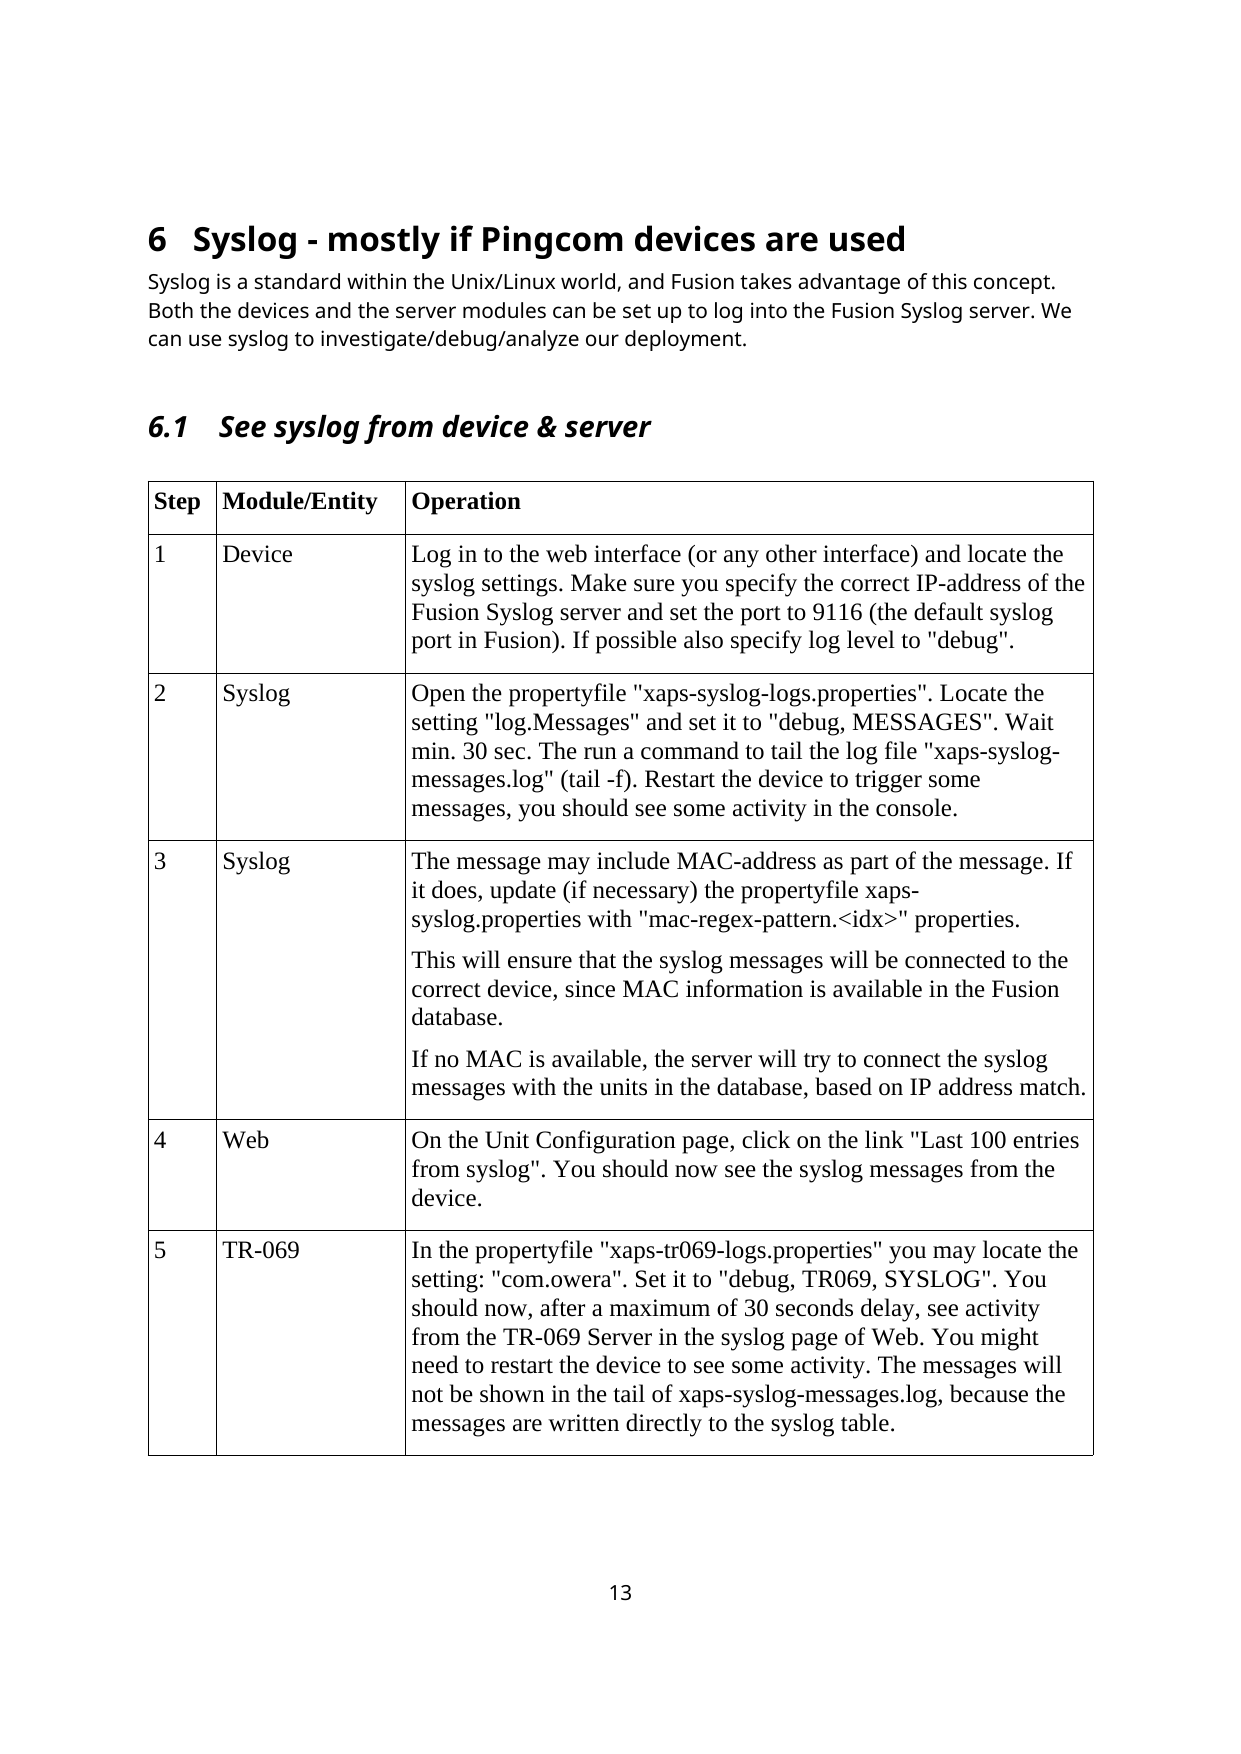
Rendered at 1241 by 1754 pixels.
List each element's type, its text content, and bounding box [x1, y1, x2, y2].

table_cell Syslog [217, 841, 405, 1119]
table_cell Web [217, 1120, 405, 1230]
table_header Module/Entity [217, 482, 405, 533]
table_cell 1 [149, 535, 216, 672]
table_cell Device [217, 535, 405, 672]
table_cell 2 [149, 674, 216, 840]
text Syslog is a standard within the Unix/Linux world, and Fusion takes advantage of this concept. Both the devices and the server modules can be set up to log into the Fusion Syslog server. We can use syslog to investigate/debug/analyze our deployment. [148, 267, 1092, 353]
table_cell TR-069 [217, 1231, 405, 1455]
table_header Step [149, 482, 216, 533]
subtitle See syslog from device & server [148, 406, 1092, 446]
table_cell Syslog [217, 674, 405, 840]
table_cell Log in to the web interface (or any other interface) and locate the syslog settings. Make sure you specify the correct IP-address of the Fusion Syslog server and set the port to 9116 (the default syslog port in Fusion). If possible also specify log level to "debug". [406, 535, 1093, 672]
table_cell 4 [149, 1120, 216, 1230]
subtitle Syslog - mostly if Pingcom devices are used [148, 216, 1092, 261]
table_cell In the propertyfile "xaps-tr069-logs.properties" you may locate the setting: "com.owera". Set it to "debug, TR069, SYSLOG". You should now, after a maximum of 30 seconds delay, see activity from the TR-069 Server in the syslog page of Web. You might need to restart the device to see some activity. The messages will not be shown in the tail of xaps-syslog-messages.log, because the messages are written directly to the syslog table. [406, 1231, 1093, 1455]
table_cell Open the propertyfile "xaps-syslog-logs.properties". Locate the setting "log.Messages" and set it to "debug, MESSAGES". Wait min. 30 sec. The run a command to tail the log file "xaps-syslog-messages.log" (tail -f). Restart the device to trigger some messages, you should see some activity in the console. [406, 674, 1093, 840]
table_cell On the Unit Configuration page, click on the link "Last 100 entries from syslog". You should now see the syslog messages from the device. [406, 1120, 1093, 1230]
table_cell 5 [149, 1231, 216, 1455]
table_cell 3 [149, 841, 216, 1119]
table_header Operation [406, 482, 1093, 533]
table_cell The message may include MAC-address as part of the message. If it does, update (if necessary) the propertyfile xaps-syslog.properties with "mac-regex-pattern.<idx>" properties. This will ensure that the syslog messages will be connected to the correct device, since MAC information is available in the Fusion database. If no MAC is available, the server will try to connect the syslog messages with the units in the database, based on IP address match. [406, 841, 1093, 1119]
